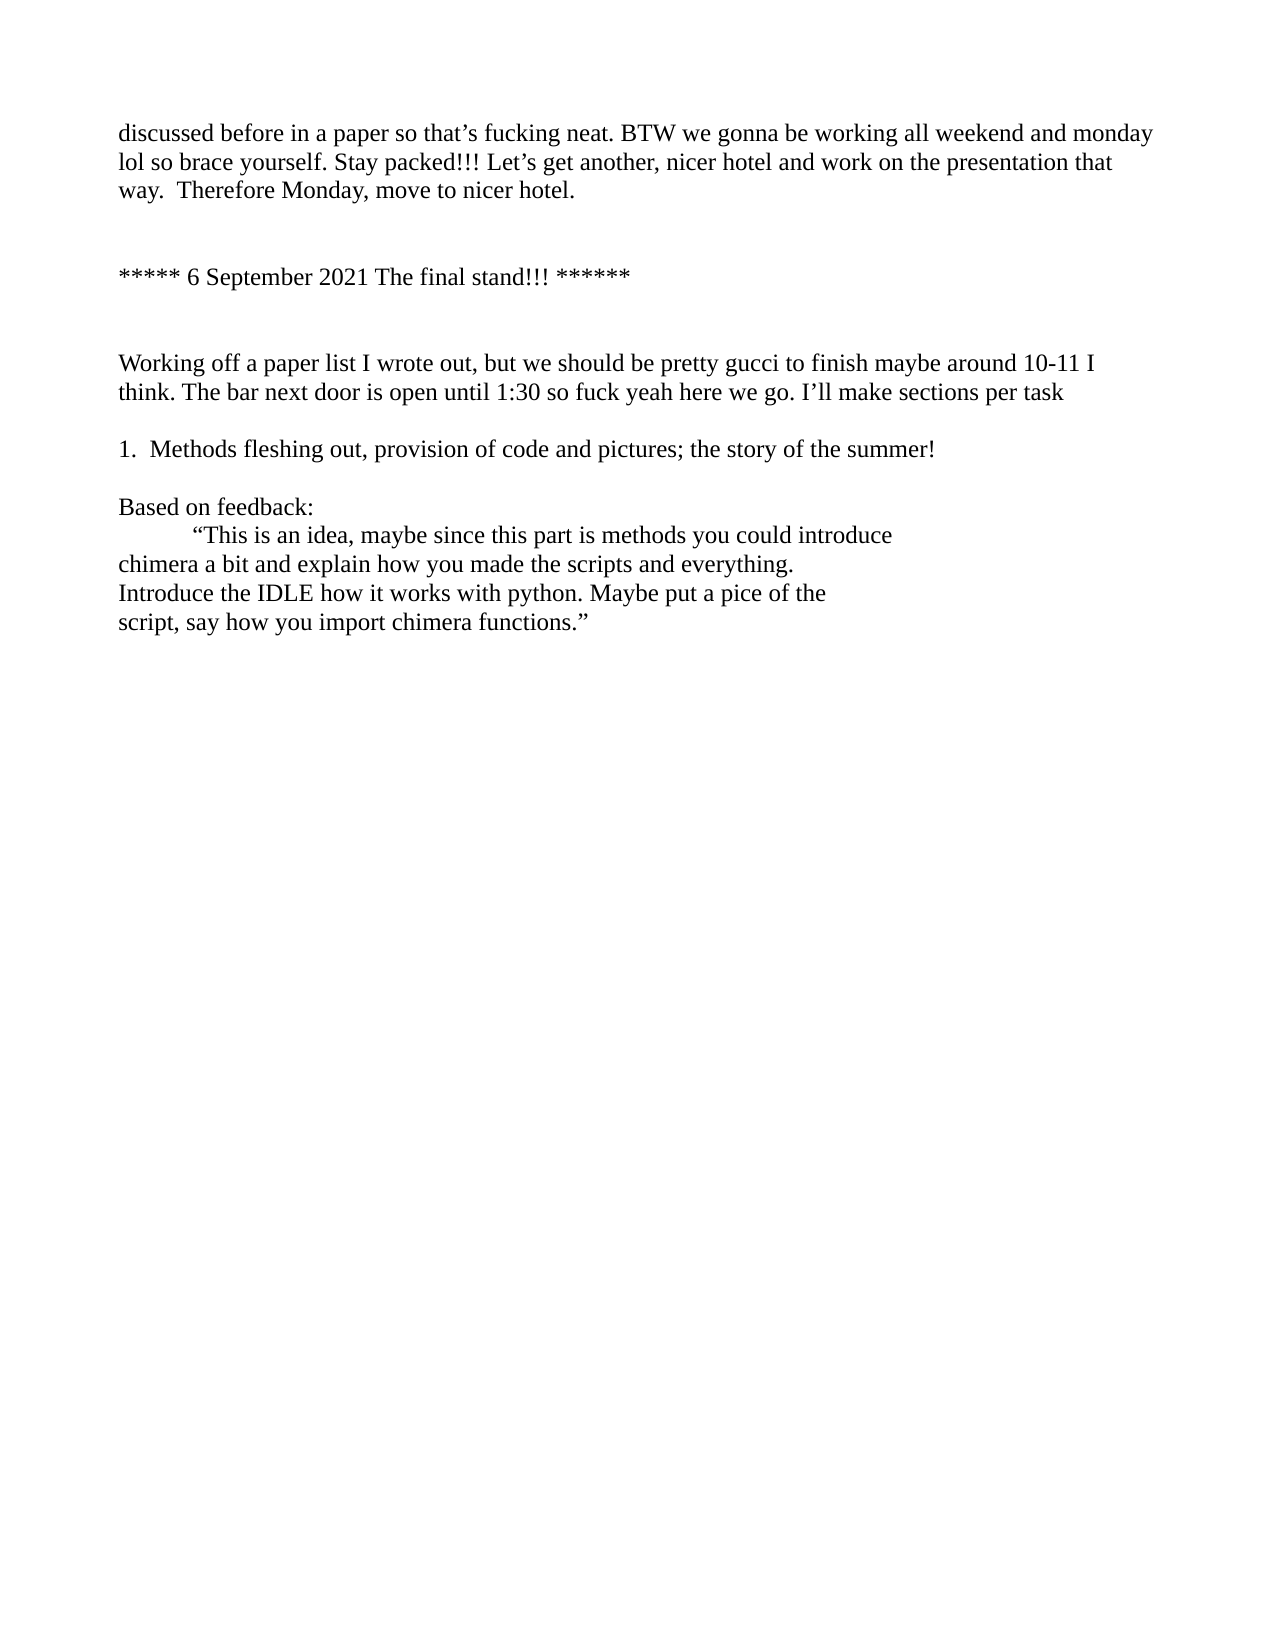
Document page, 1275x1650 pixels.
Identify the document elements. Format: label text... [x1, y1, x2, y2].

text “This is an idea, maybe since this part is methods you could introduce [118, 521, 1157, 549]
text ***** 6 September 2021 The final stand!!! ****** [118, 262, 1157, 291]
text discussed before in a paper so that’s fucking neat. BTW we gonna be working all weekend and monday lol so brace yourself. Stay packed!!! Let’s get another, nicer hotel and work on the presentation that way. Therefore Monday, move to nicer hotel. [118, 118, 1157, 204]
text script, say how you import chimera functions.” [118, 607, 1157, 636]
text 1. Methods fleshing out, provision of code and pictures; the story of the summer! [118, 434, 1157, 463]
text Working off a paper list I wrote out, but we should be pretty gucci to finish maybe around 10-11 I think. The bar next door is open until 1:30 so fuck yeah here we go. I’ll make sections per task [118, 348, 1157, 406]
text Introduce the IDLE how it works with python. Maybe put a pice of the [118, 578, 1157, 607]
text chimera a bit and explain how you made the scripts and everything. [118, 549, 1157, 578]
text Based on feedback: [118, 492, 1157, 521]
